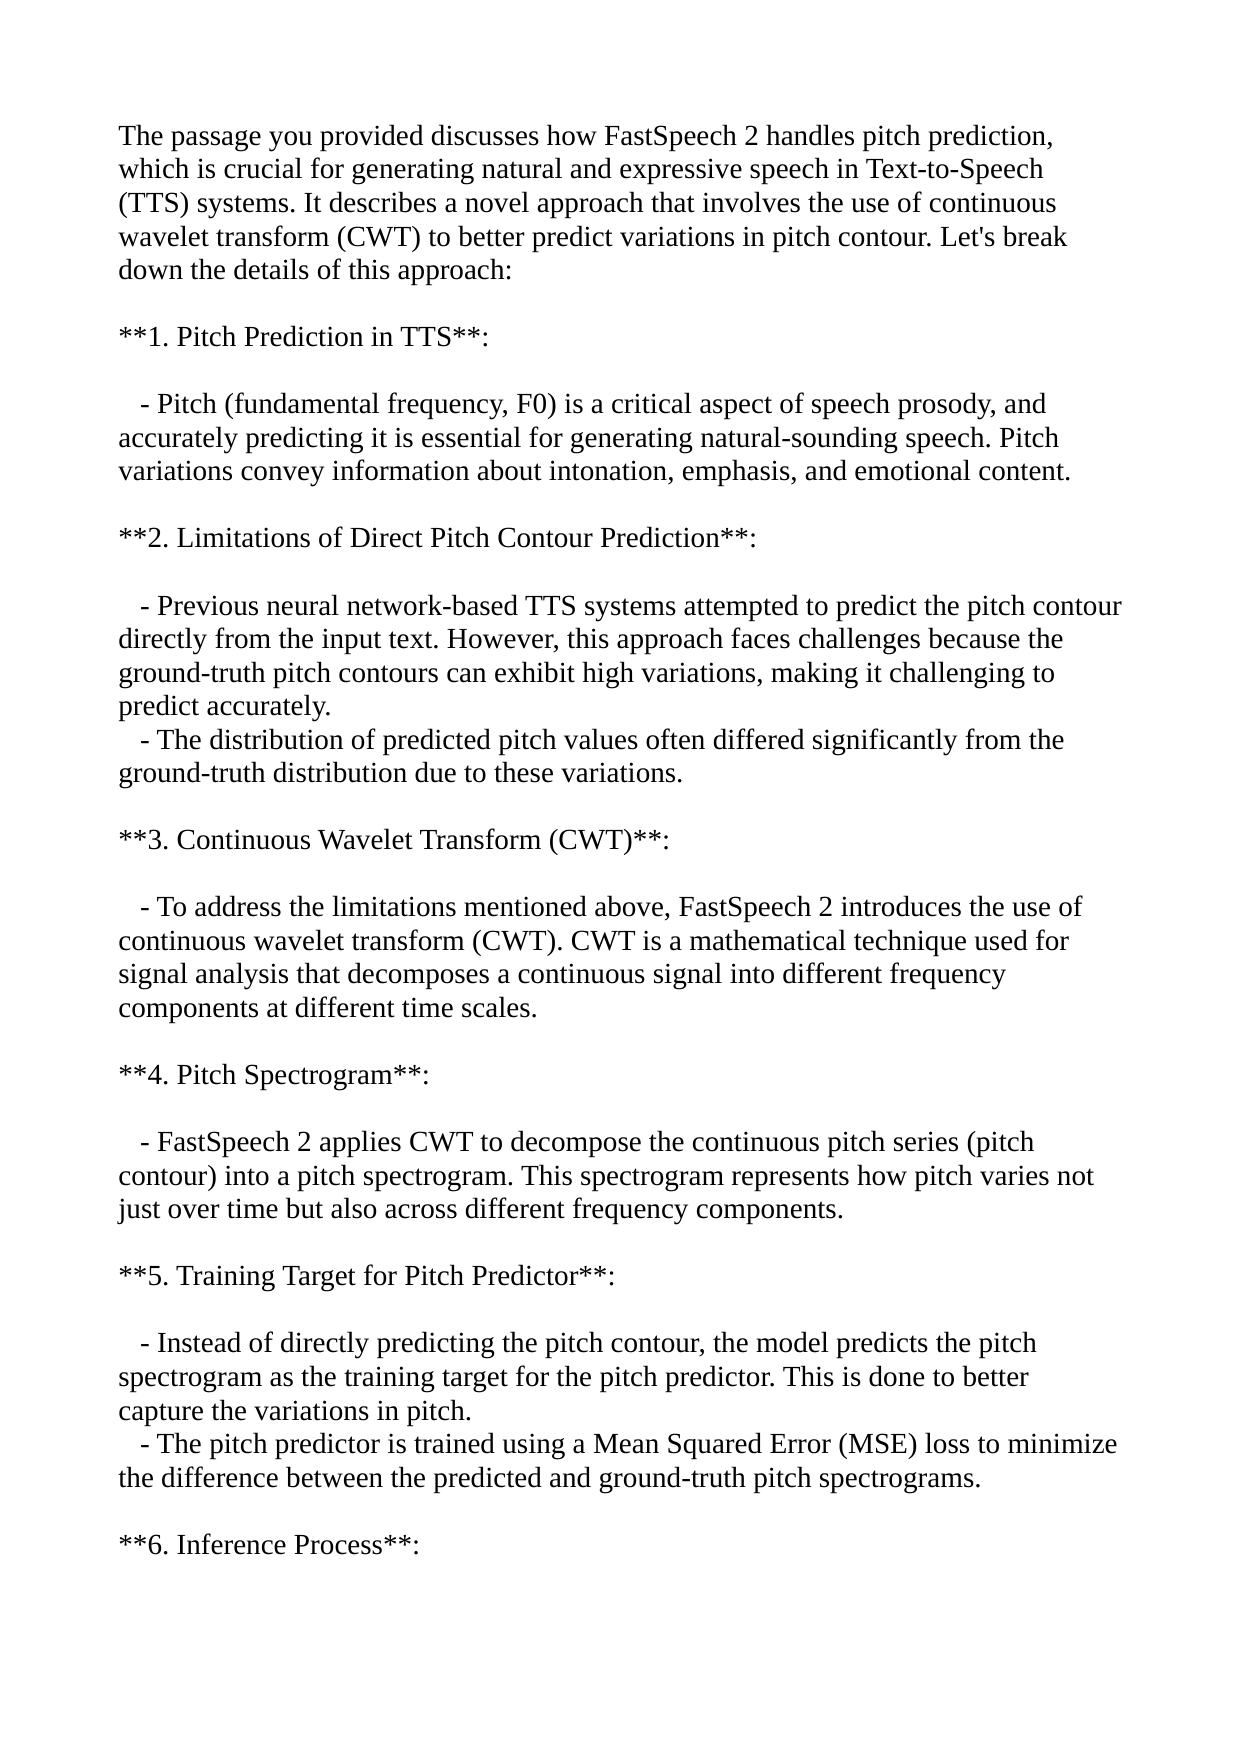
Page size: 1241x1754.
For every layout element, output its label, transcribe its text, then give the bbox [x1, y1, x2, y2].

text - Previous neural network-based TTS systems attempted to predict the pitch contour directly from the input text. However, this approach faces challenges because the ground-truth pitch contours can exhibit high variations, making it challenging to predict accurately. [118, 588, 1122, 722]
text - The pitch predictor is trained using a Mean Squared Error (MSE) loss to minimize the difference between the predicted and ground-truth pitch spectrograms. [118, 1426, 1122, 1493]
text **4. Pitch Spectrogram**: [118, 1057, 1122, 1091]
text The passage you provided discusses how FastSpeech 2 handles pitch prediction, which is crucial for generating natural and expressive speech in Text-to-Speech (TTS) systems. It describes a novel approach that involves the use of continuous wavelet transform (CWT) to better predict variations in pitch contour. Let's break down the details of this approach: [118, 118, 1122, 286]
text - FastSpeech 2 applies CWT to decompose the continuous pitch series (pitch contour) into a pitch spectrogram. This spectrogram represents how pitch varies not just over time but also across different frequency components. [118, 1124, 1122, 1225]
text - Instead of directly predicting the pitch contour, the model predicts the pitch spectrogram as the training target for the pitch predictor. This is done to better capture the variations in pitch. [118, 1326, 1122, 1426]
text **3. Continuous Wavelet Transform (CWT)**: [118, 822, 1122, 856]
text **5. Training Target for Pitch Predictor**: [118, 1258, 1122, 1292]
text **6. Inference Process**: [118, 1527, 1122, 1560]
text **2. Limitations of Direct Pitch Contour Prediction**: [118, 521, 1122, 554]
text - Pitch (fundamental frequency, F0) is a critical aspect of speech prosody, and accurately predicting it is essential for generating natural-sounding speech. Pitch variations convey information about intonation, emphasis, and emotional content. [118, 386, 1122, 487]
text - The distribution of predicted pitch values often differed significantly from the ground-truth distribution due to these variations. [118, 722, 1122, 789]
text - To address the limitations mentioned above, FastSpeech 2 introduces the use of continuous wavelet transform (CWT). CWT is a mathematical technique used for signal analysis that decomposes a continuous signal into different frequency components at different time scales. [118, 889, 1122, 1024]
text **1. Pitch Prediction in TTS**: [118, 319, 1122, 353]
